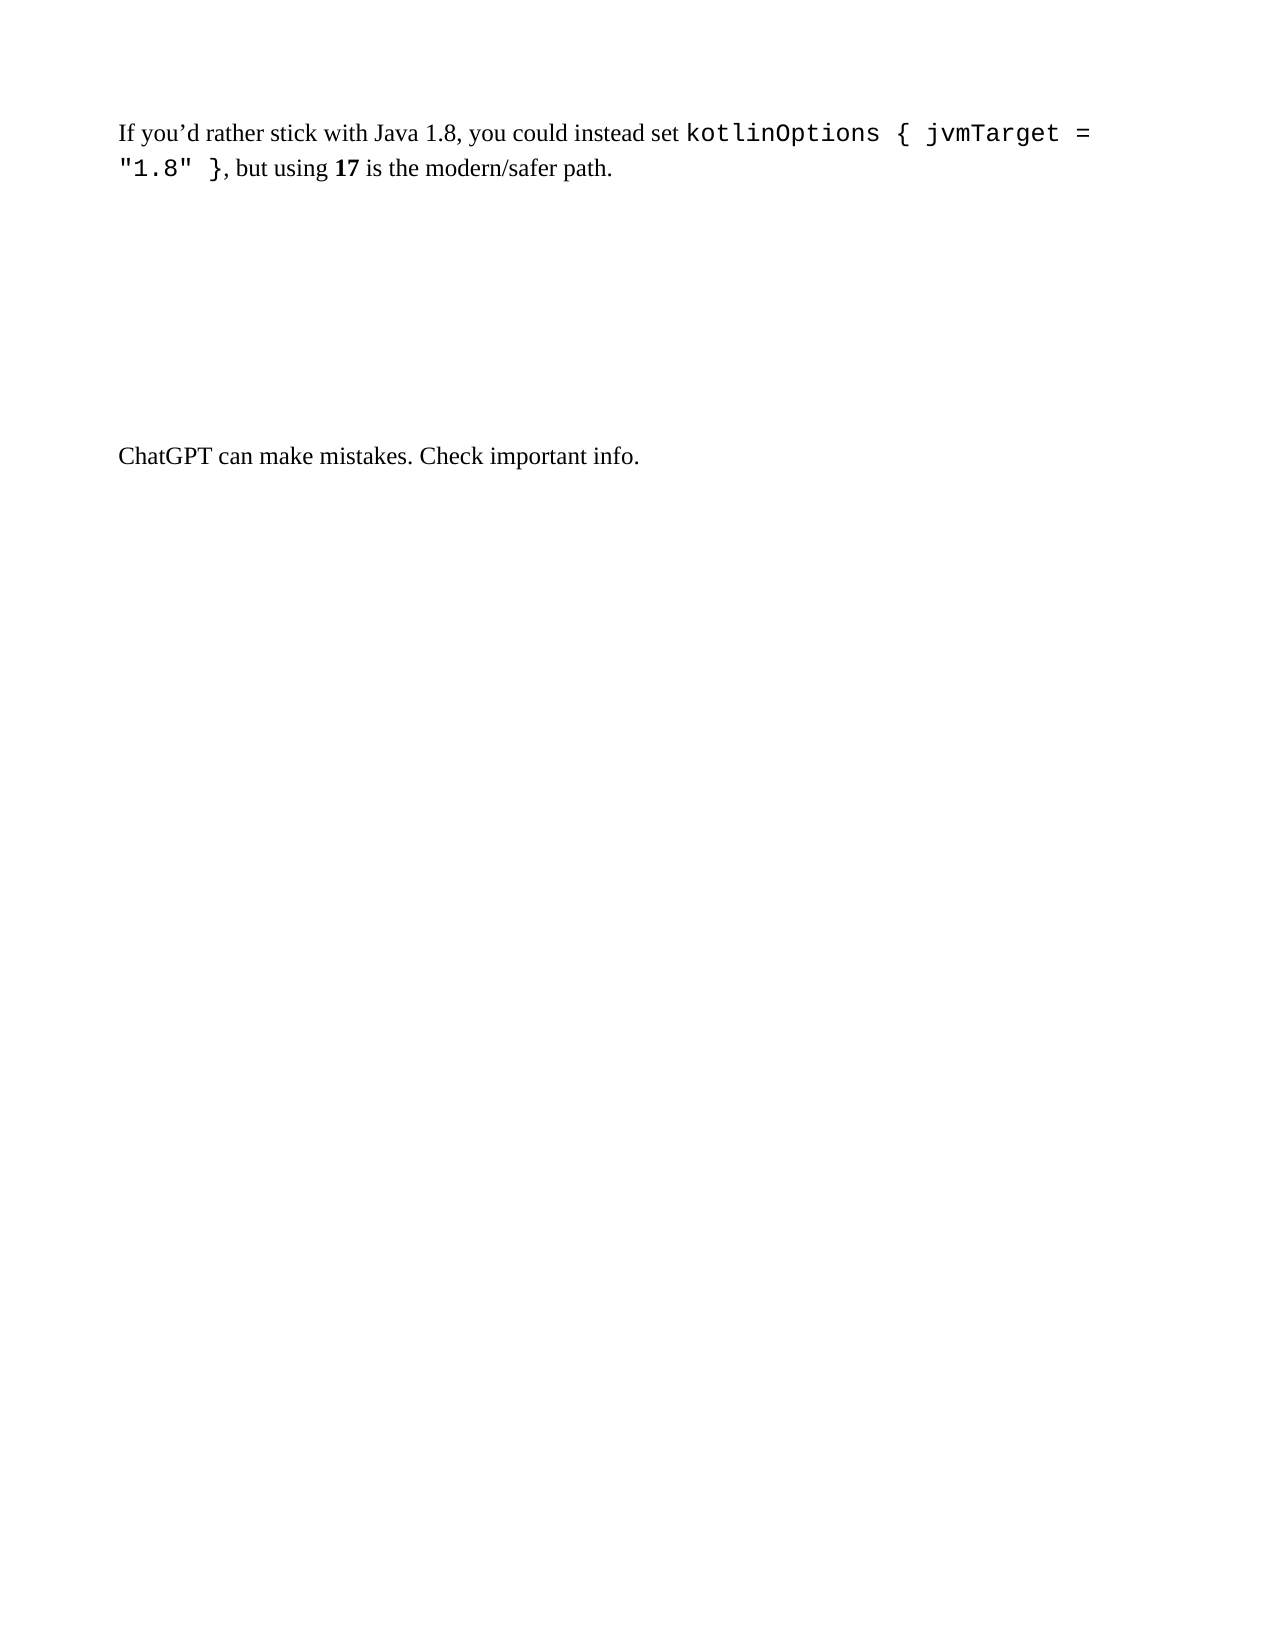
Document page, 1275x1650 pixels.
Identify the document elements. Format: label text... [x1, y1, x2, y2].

text ChatGPT can make mistakes. Check important info. [118, 441, 1157, 470]
text If you’d rather stick with Java 1.8, you could instead set kotlinOptions { jvmTarget = "1.8" }, but using 17 is the modern/safer path. [118, 118, 1157, 184]
